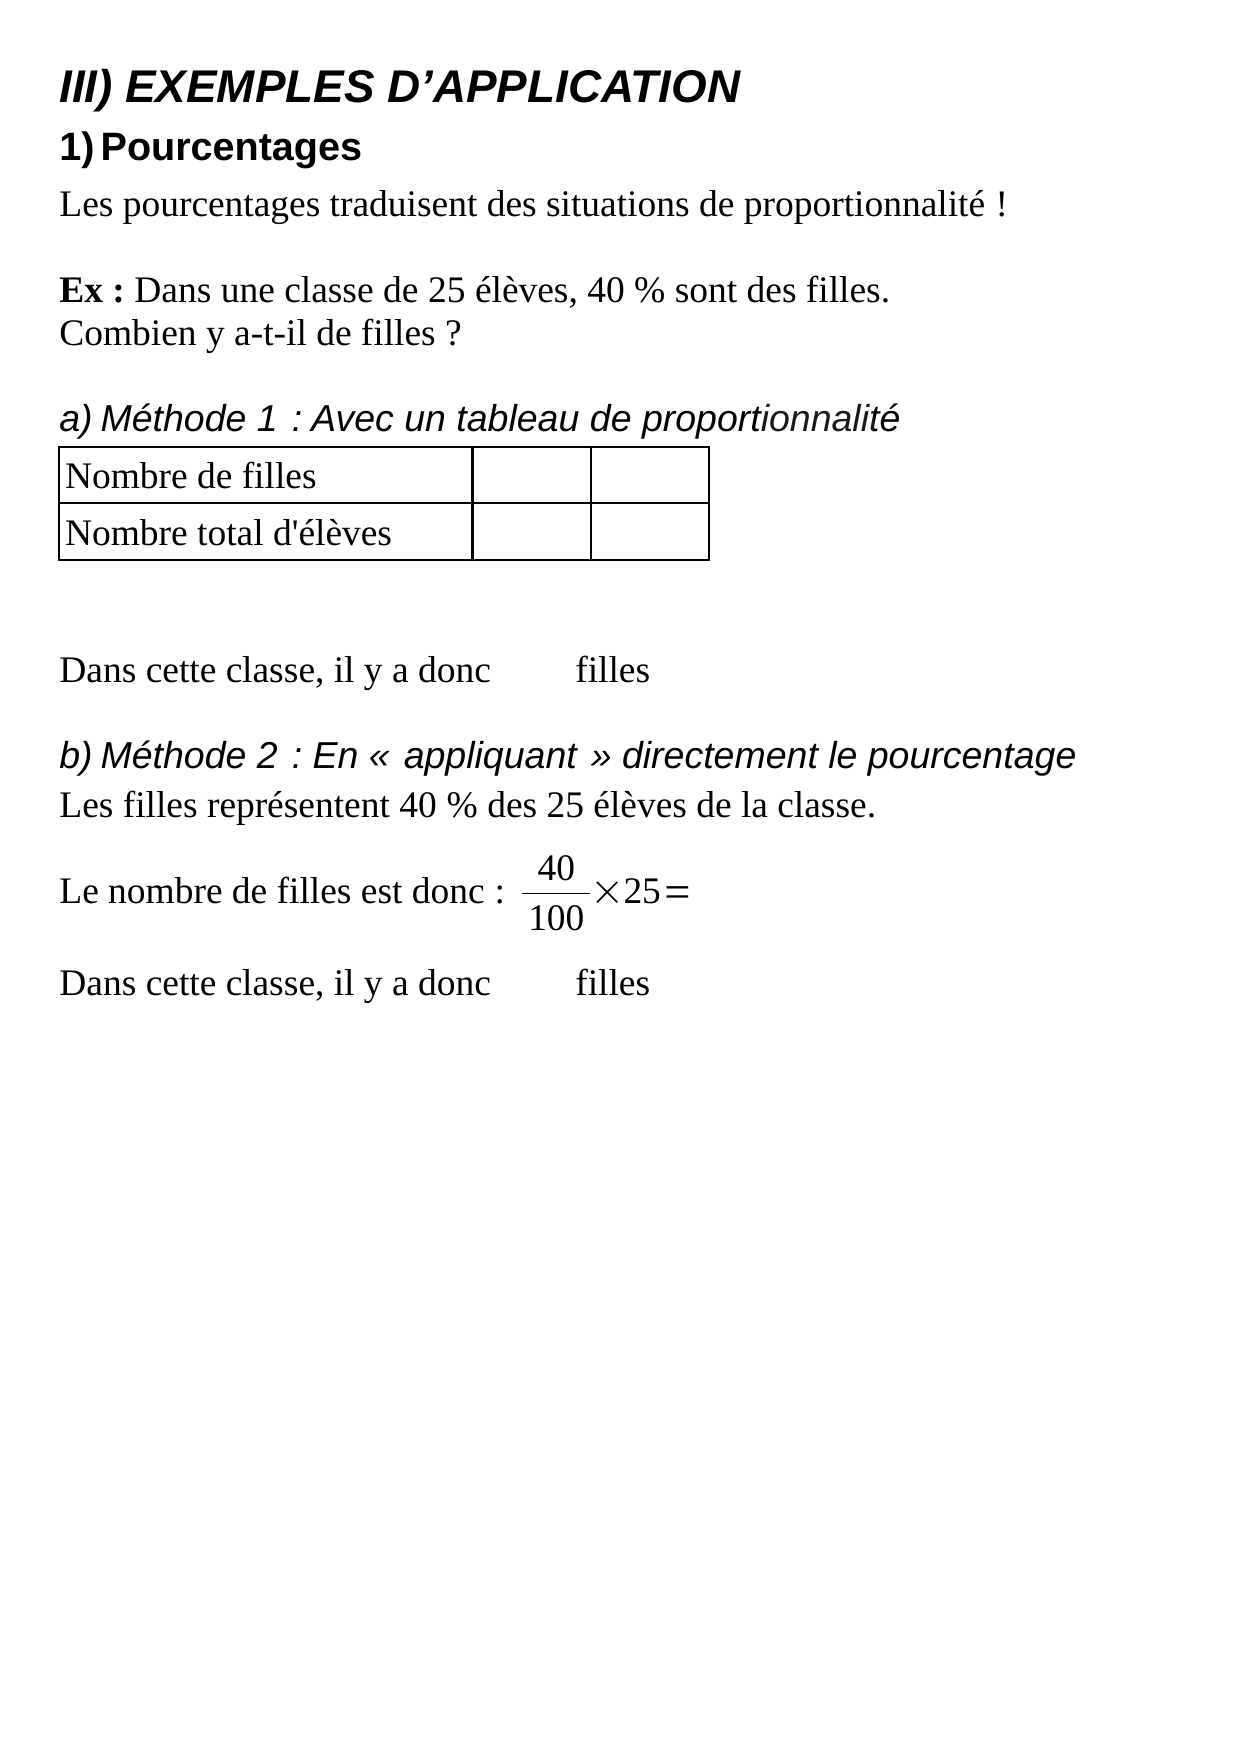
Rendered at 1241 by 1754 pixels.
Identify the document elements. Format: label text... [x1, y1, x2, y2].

table_cell [474, 504, 590, 559]
text Ex : Dans une classe de 25 élèves, 40 % sont des filles. [59, 267, 1181, 310]
table_header [761, 397, 874, 440]
table_cell [592, 504, 708, 559]
list Méthode 1 : Avec un tableau de proportionnalité [874, 397, 1181, 440]
table_header [592, 448, 708, 502]
list Méthode 1 : Avec un tableau de proportionnalité [59, 397, 761, 440]
text Le nombre de filles est donc : [59, 847, 1181, 939]
list Méthode 2 : En « appliquant » directement le pourcentage [59, 733, 1181, 777]
table_cell Nombre total d'élèves [60, 504, 471, 559]
table_header Nombre de filles [60, 448, 471, 502]
text Dans cette classe, il y a donc filles [59, 647, 1181, 690]
text Les pourcentages traduisent des situations de proportionnalité ! [59, 181, 1181, 224]
text Les filles représentent 40 % des 25 élèves de la classe. [59, 783, 1181, 826]
list Pourcentages [59, 123, 1181, 169]
list Exemples d’application [59, 59, 1181, 112]
table_header [474, 448, 590, 502]
text Dans cette classe, il y a donc filles [59, 961, 1181, 1004]
text Combien y a-t-il de filles ? [59, 310, 1181, 353]
